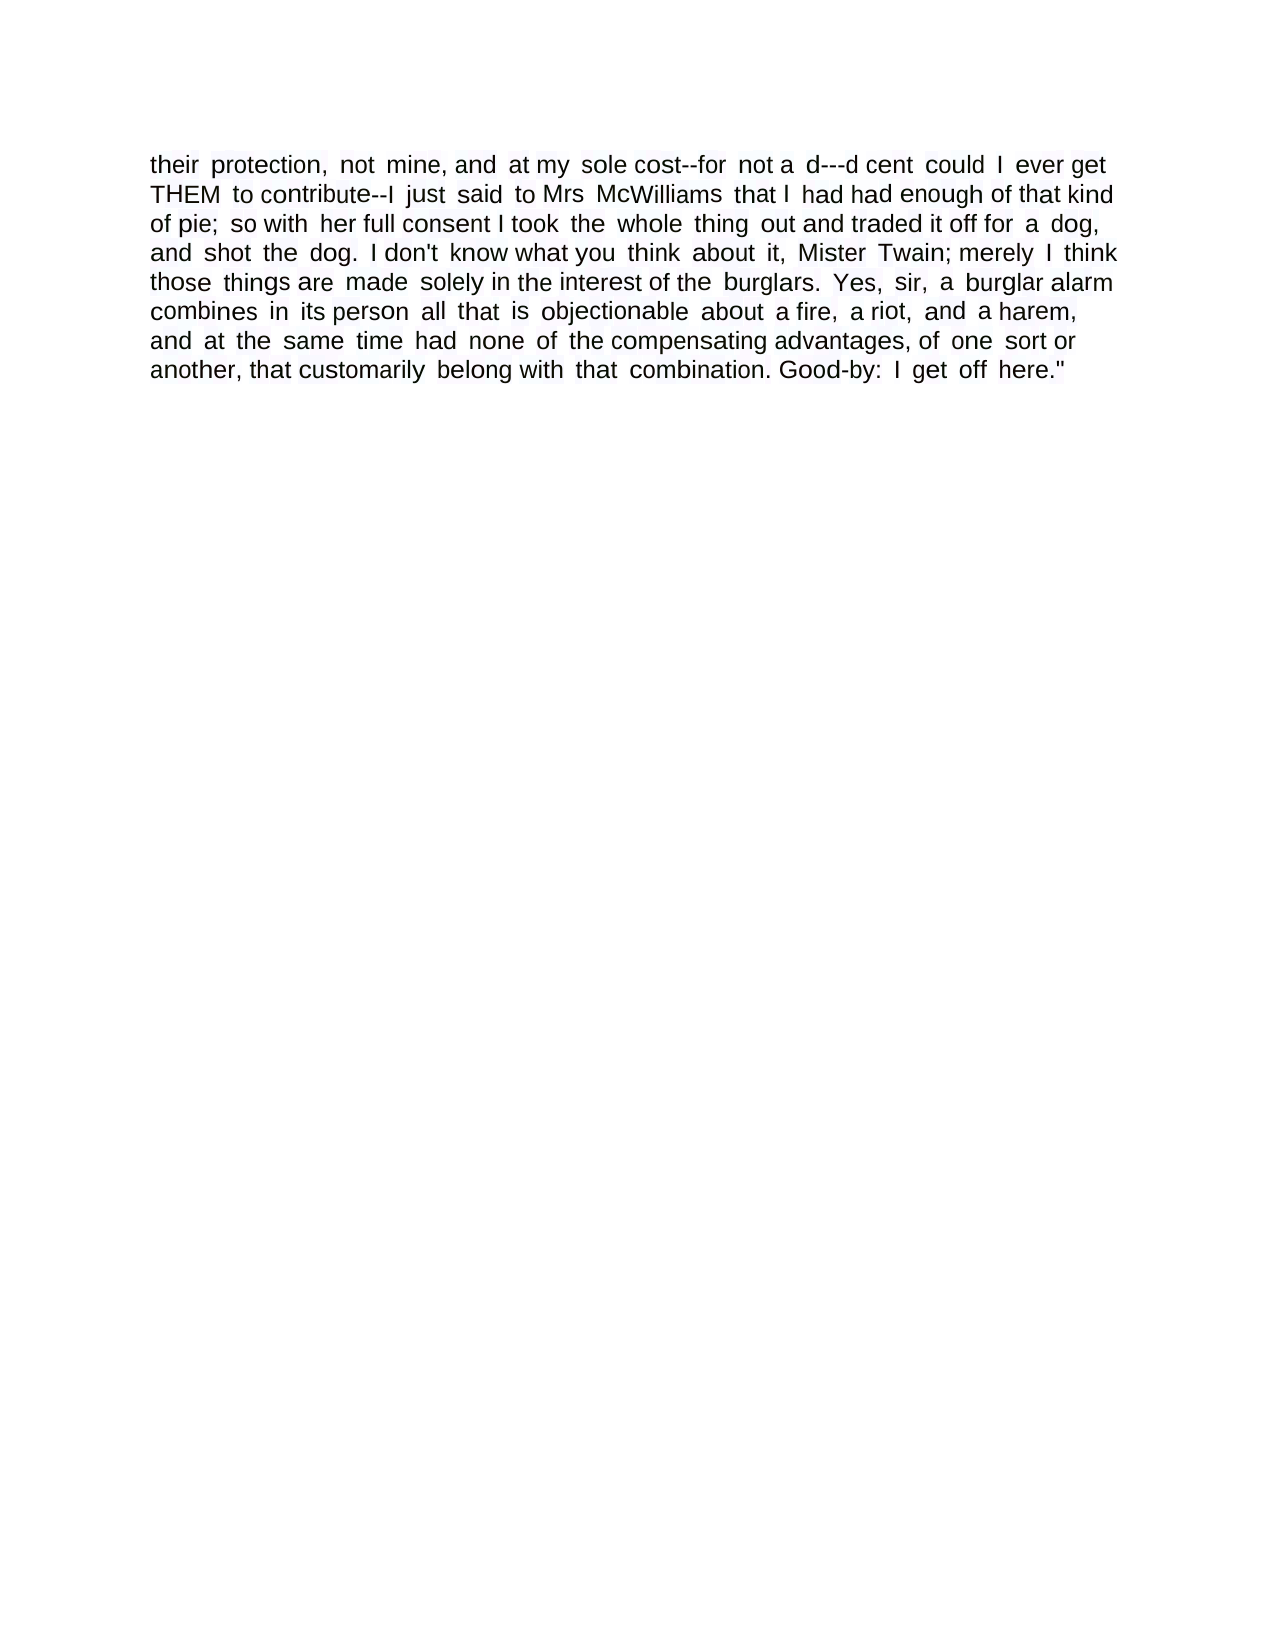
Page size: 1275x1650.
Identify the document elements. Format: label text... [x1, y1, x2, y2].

text "Now there is the history of that burglar alarm--everything just as it happened; nothing extenuated, and naught set down in malice. Yes, sir,-- and when I had slept nine years with burglars, and maintained an expensive burglar alarm the whole time, for their protection, not mine, and at my sole cost--for not a d---d cent could I ever get THEM to contribute--I just said to Mrs McWilliams that I had had enough of that kind of pie; so with her full consent I took the whole thing out and traded it off for a dog, and shot the dog. I don't know what you think about it, Mister Twain; merely I think those things are made solely in the interest of the burglars. Yes, sir, a burglar alarm combines in its person all that is objectionable about a fire, a riot, and a harem, and at the same time had none of the compensating advantages, of one sort or another, that customarily belong with that combination. Good-by: I get off here." [150, 150, 1125, 384]
